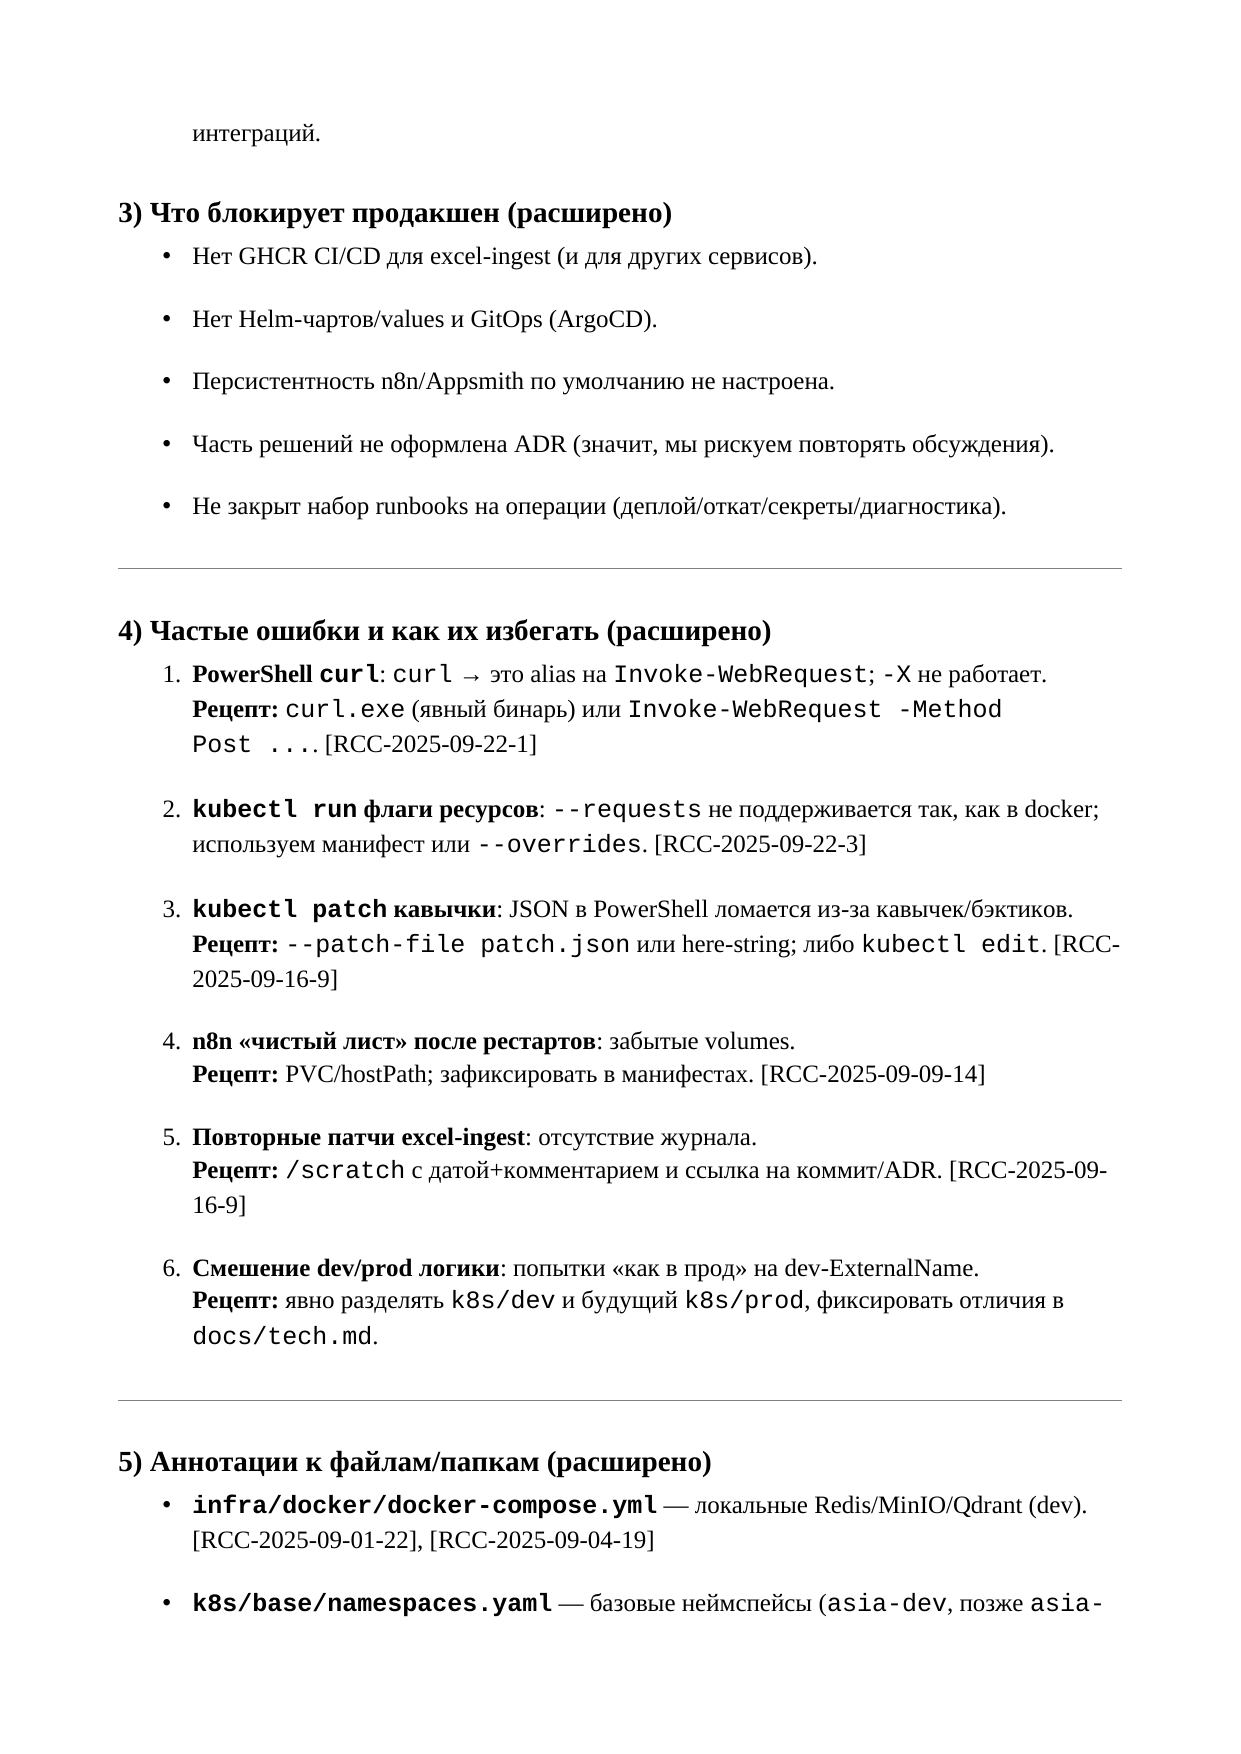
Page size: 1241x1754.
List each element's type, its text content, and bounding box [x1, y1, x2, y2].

subtitle 3) Что блокирует продакшен (расширено) [118, 195, 1122, 229]
list infra/docker/docker-compose.yml — локальные Redis/MinIO/Qdrant (dev). [RCC-2025-09-01-22], [RCC-2025-09-04-19] [162, 1491, 1122, 1554]
list Смешение dev/prod логики: попытки «как в прод» на dev‑ExternalName. Рецепт: явно разделять k8s/dev и будущий k8s/prod, фиксировать отличия в docs/tech.md. [162, 1253, 1122, 1352]
list kubectl patch кавычки: JSON в PowerShell ломается из‑за кавычек/бэктиков. Рецепт: --patch-file patch.json или here‑string; либо kubectl edit. [RCC-2025-09-16-9] [162, 894, 1122, 993]
subtitle 4) Частые ошибки и как их избегать (расширено) [118, 613, 1122, 646]
list PowerShell curl: curl → это alias на Invoke-WebRequest; -X не работает. Рецепт: curl.exe (явный бинарь) или Invoke-WebRequest -Method Post .... [RCC-2025-09-22-1] [162, 659, 1122, 760]
list kubectl run флаги ресурсов: --requests не поддерживается так, как в docker; используем манифест или --overrides. [RCC-2025-09-22-3] [162, 794, 1122, 860]
list k8s/base/namespaces.yaml — базовые неймспейсы (asia-dev, позже asia- [162, 1588, 1122, 1619]
list Часть решений не оформлена ADR (значит, мы рискуем повторять обсуждения). [162, 429, 1122, 457]
list Не закрыт набор runbooks на операции (деплой/откат/секреты/диагностика). [162, 491, 1122, 520]
list n8n «чистый лист» после рестартов: забытые volumes. Рецепт: PVC/hostPath; зафиксировать в манифестах. [RCC-2025-09-09-14] [162, 1026, 1122, 1088]
list Персистентность n8n/Appsmith по умолчанию не настроена. [162, 366, 1122, 395]
subtitle 5) Аннотации к файлам/папкам (расширено) [118, 1444, 1122, 1478]
list Повторные патчи excel‑ingest: отсутствие журнала. Рецепт: /scratch с датой+комментарием и ссылка на коммит/ADR. [RCC-2025-09-16-9] [162, 1122, 1122, 1219]
list Нет GHCR CI/CD для excel‑ingest (и для других сервисов). [162, 241, 1122, 270]
list Нет Helm‑чартов/values и GitOps (ArgoCD). [162, 304, 1122, 332]
list интеграций. [162, 118, 1122, 147]
